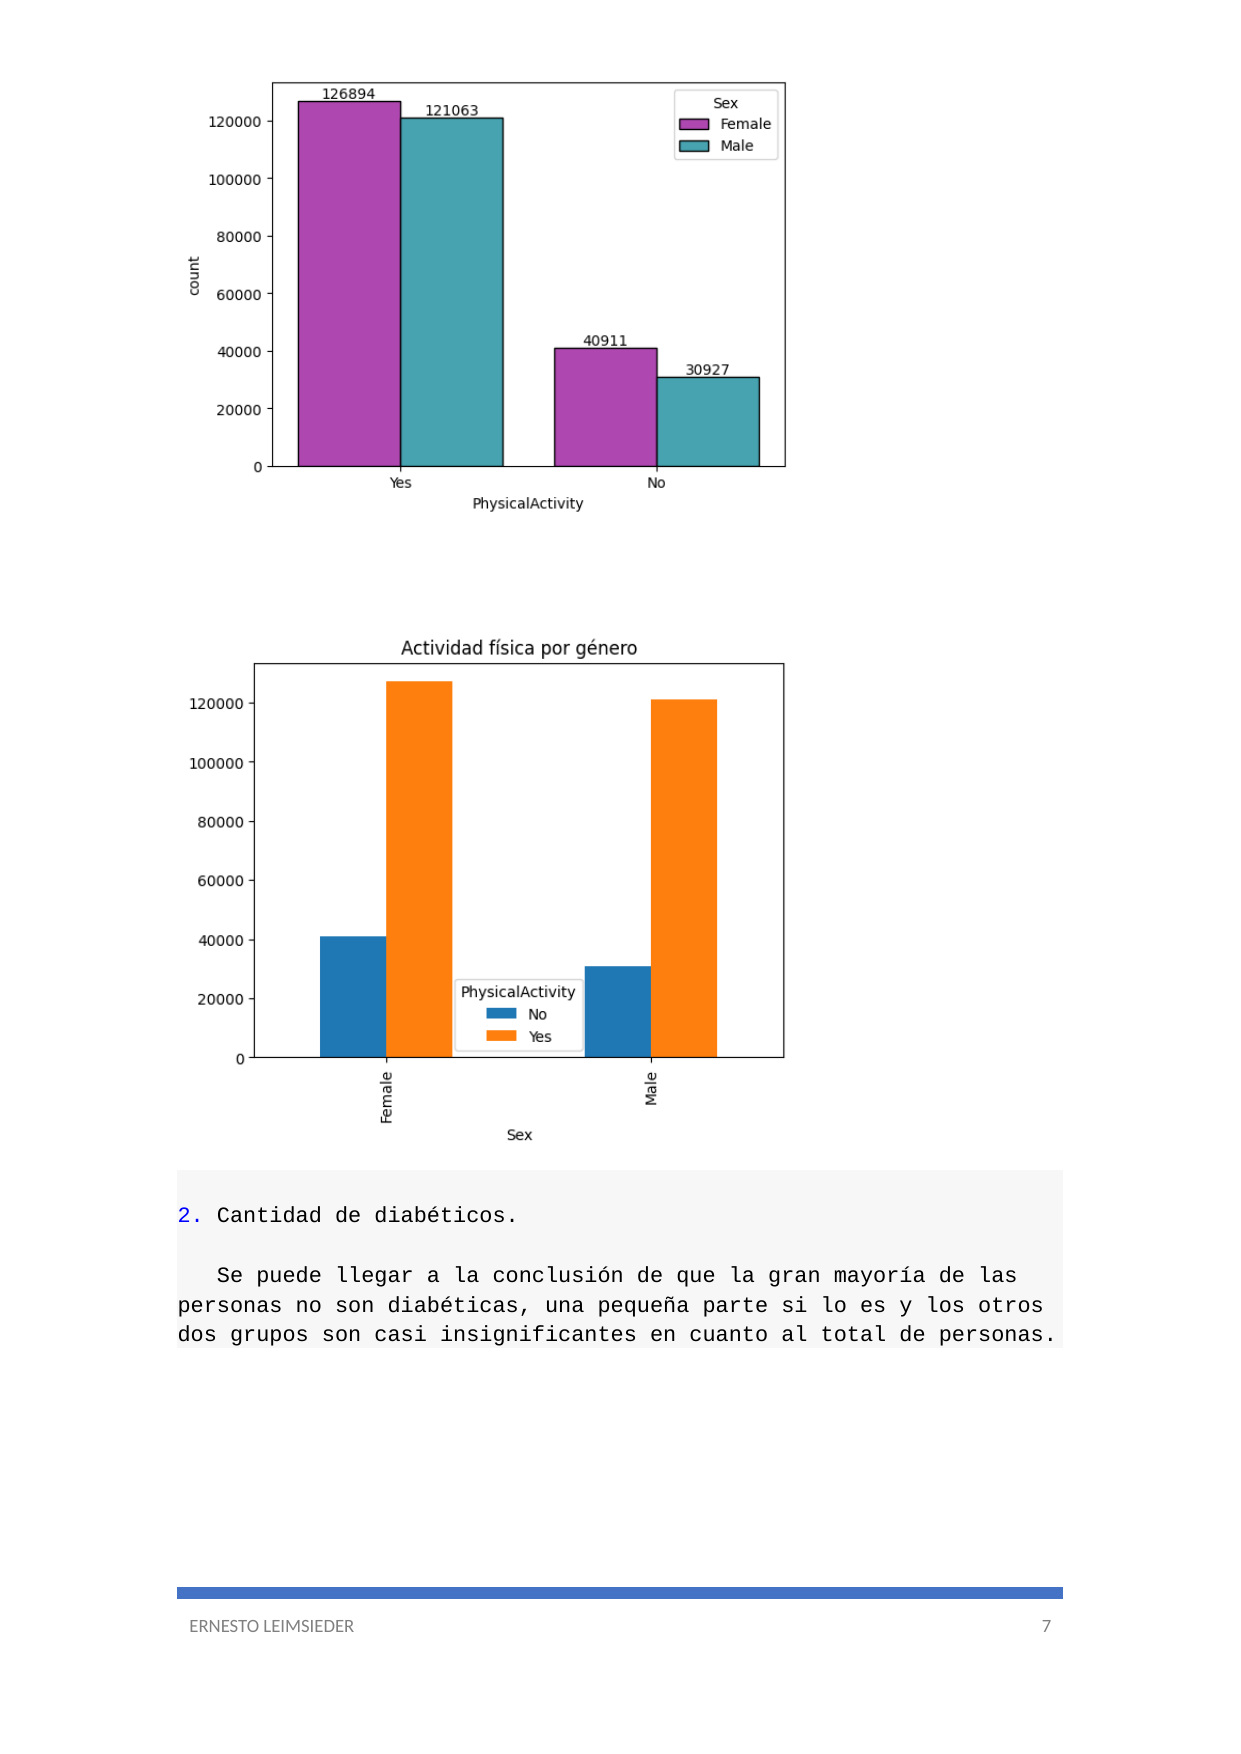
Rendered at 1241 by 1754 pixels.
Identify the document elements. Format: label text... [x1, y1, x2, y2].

text Se puede llegar a la conclusión de que la gran mayoría de las personas no son diabéticas, una pequeña parte si lo es y los otros dos grupos son casi insignificantes en cuanto al total de personas. [177, 1259, 1063, 1348]
text 2. Cantidad de diabéticos. [177, 1200, 1063, 1229]
